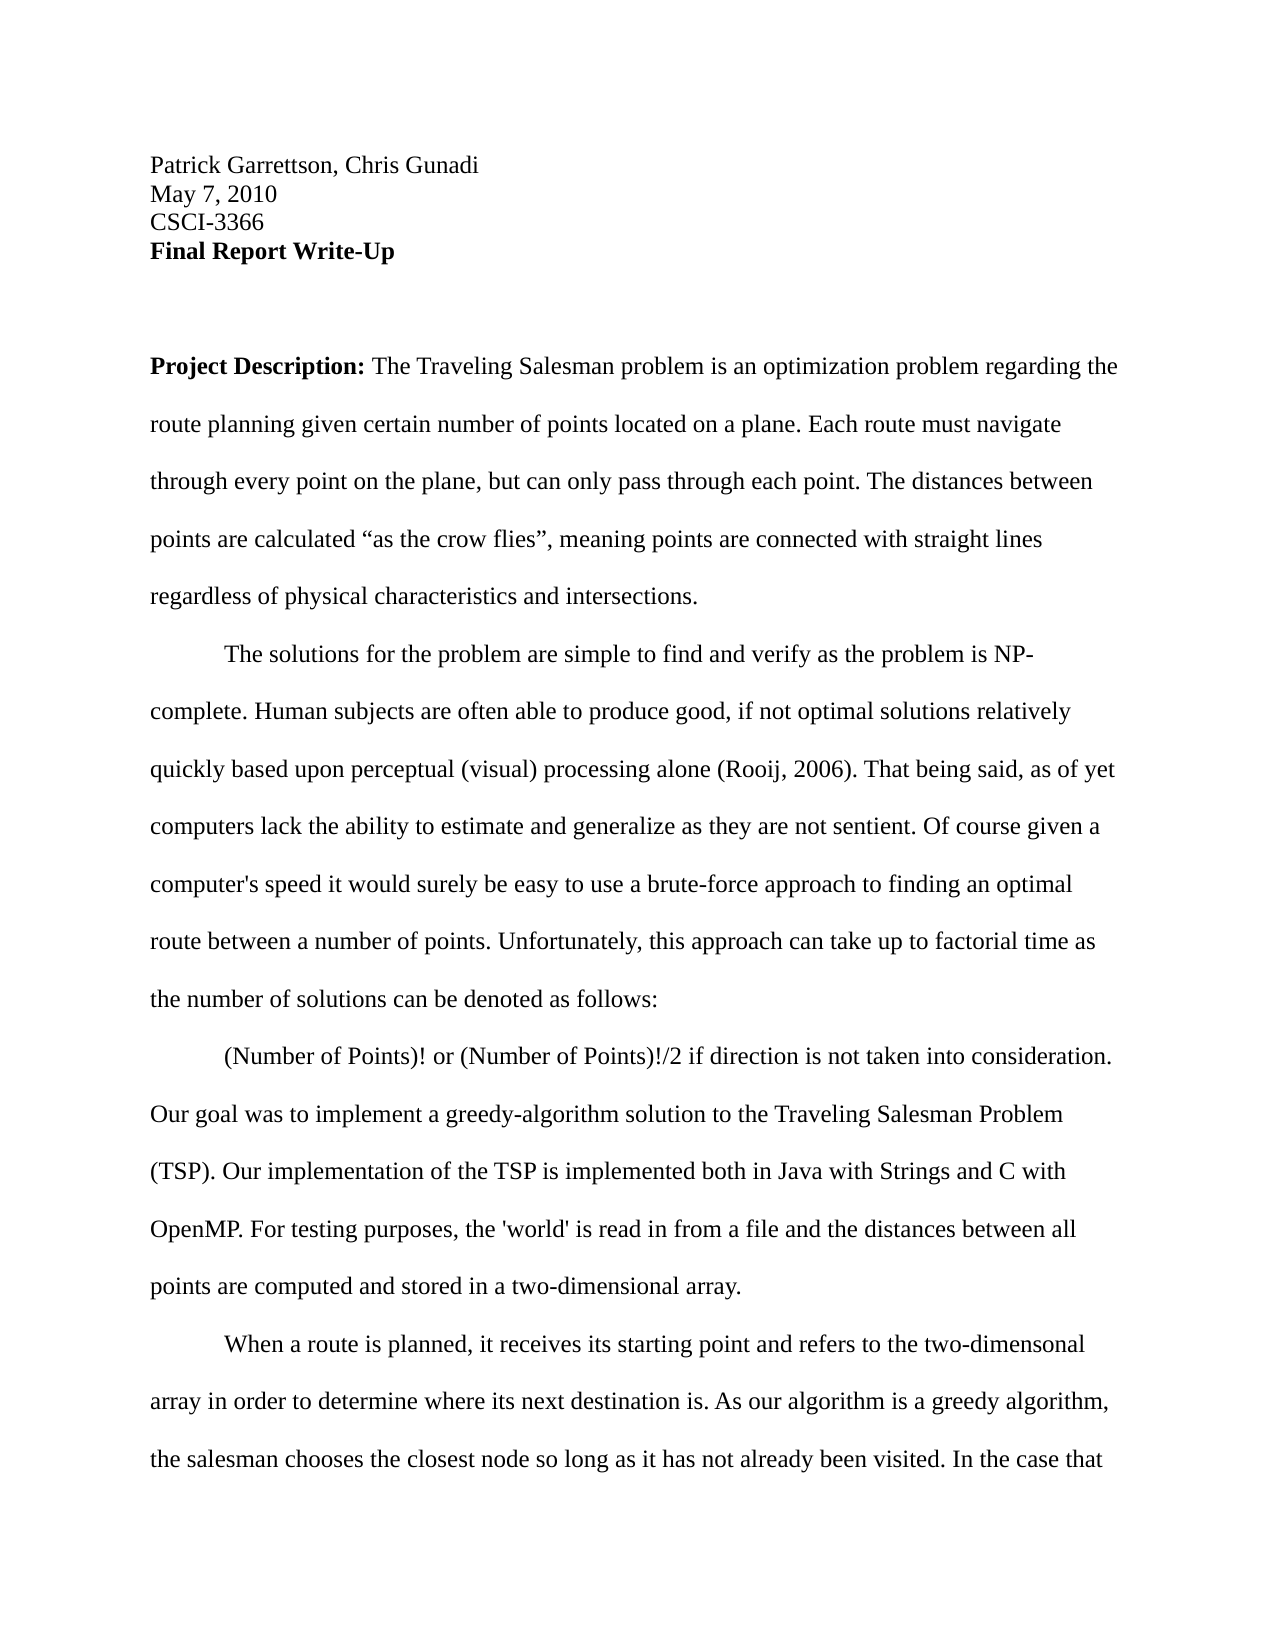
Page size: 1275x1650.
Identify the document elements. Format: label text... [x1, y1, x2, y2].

text (Number of Points)! or (Number of Points)!/2 if direction is not taken into consideration. [150, 1041, 1125, 1070]
text Our goal was to implement a greedy-algorithm solution to the Traveling Salesman Problem (TSP). Our implementation of the TSP is implemented both in Java with Strings and C with OpenMP. For testing purposes, the 'world' is read in from a file and the distances between all points are computed and stored in a two-dimensional array. [150, 1099, 1125, 1300]
text Patrick Garrettson, Chris Gunadi [150, 150, 1125, 179]
text CSCI-3366 [150, 207, 1125, 236]
text May 7, 2010 [150, 179, 1125, 207]
text When a route is planned, it receives its starting point and refers to the two-dimensonal array in order to determine where its next destination is. As our algorithm is a greedy algorithm, the salesman chooses the closest node so long as it has not already been visited. In the case that [150, 1329, 1125, 1472]
text Project Description: The Traveling Salesman problem is an optimization problem regarding the route planning given certain number of points located on a plane. Each route must navigate through every point on the plane, but can only pass through each point. The distances between points are calculated “as the crow flies”, meaning points are connected with straight lines regardless of physical characteristics and intersections. [150, 351, 1125, 610]
text The solutions for the problem are simple to find and verify as the problem is NP-complete. Human subjects are often able to produce good, if not optimal solutions relatively quickly based upon perceptual (visual) processing alone (Rooij, 2006). That being said, as of yet computers lack the ability to estimate and generalize as they are not sentient. Of course given a computer's speed it would surely be easy to use a brute-force approach to finding an optimal route between a number of points. Unfortunately, this approach can take up to factorial time as the number of solutions can be denoted as follows: [150, 639, 1125, 1012]
text Final Report Write-Up [150, 236, 1125, 265]
